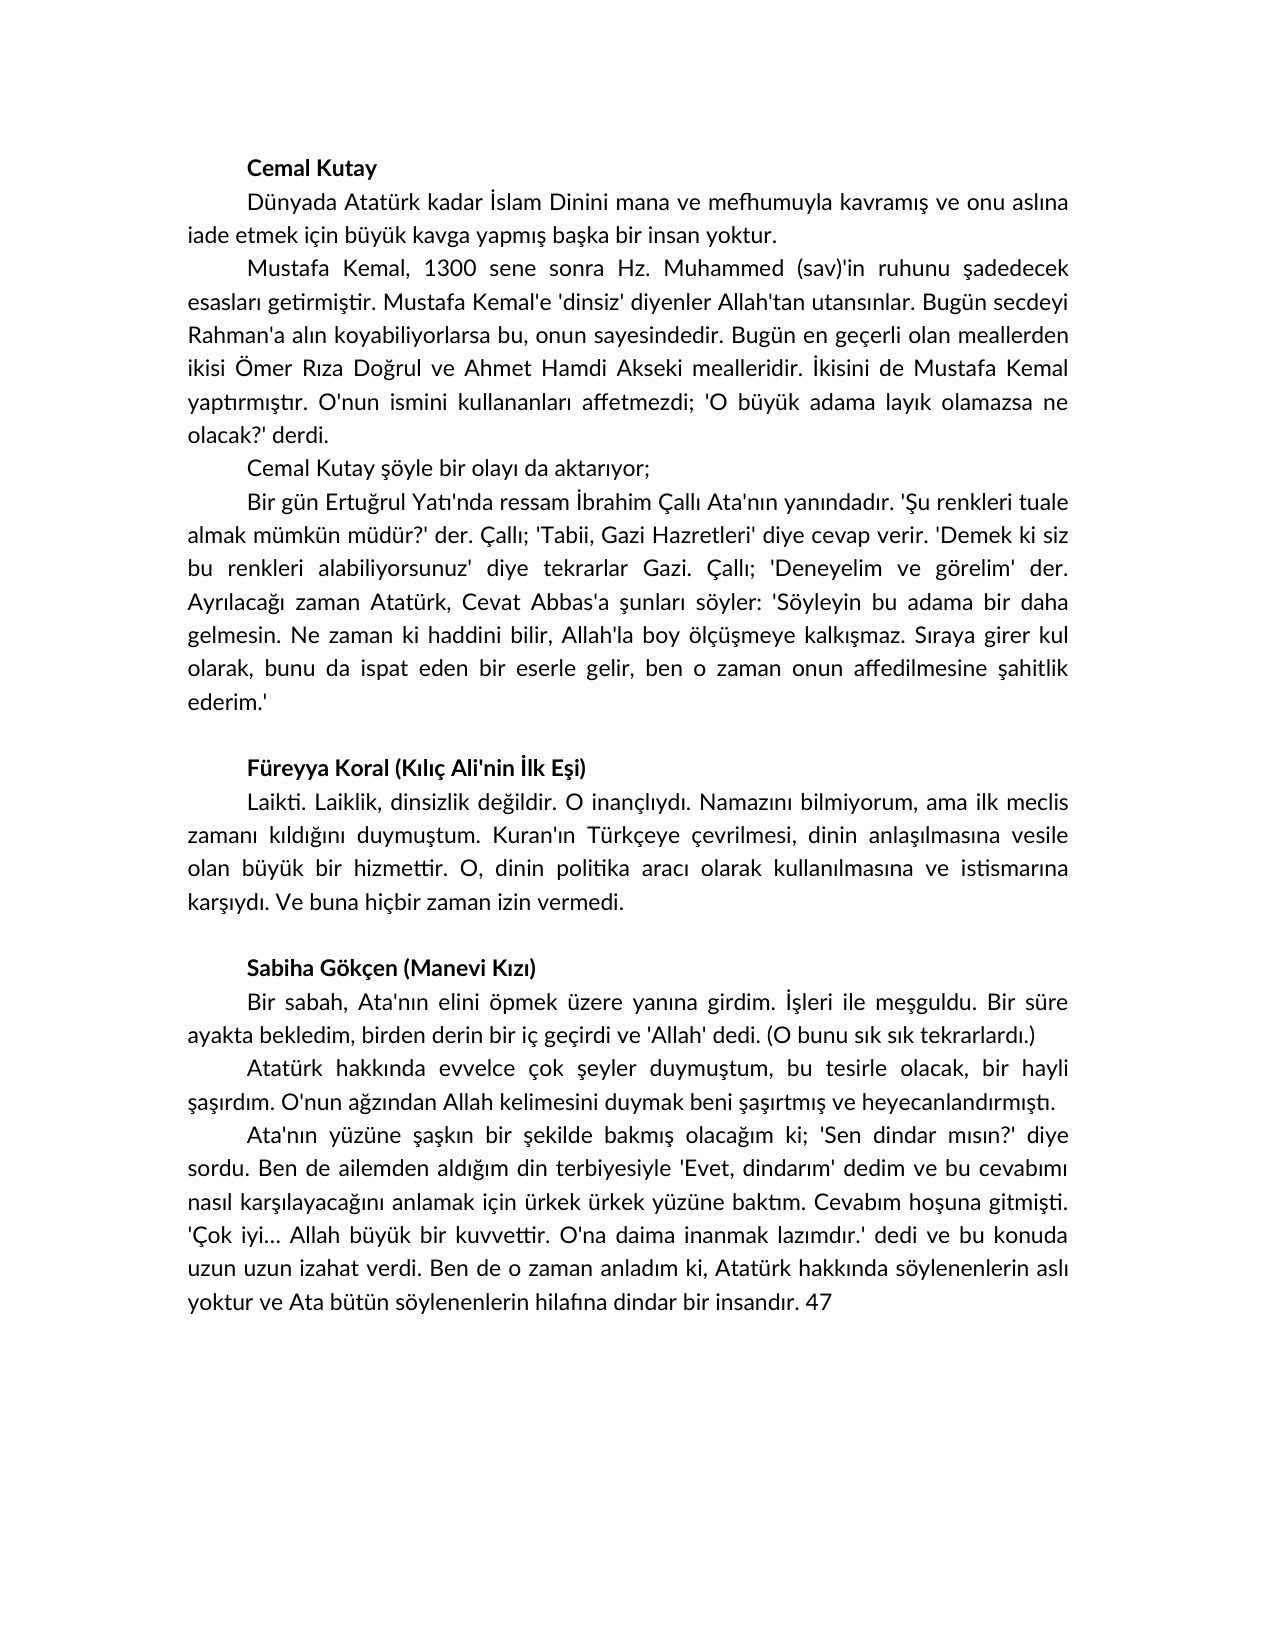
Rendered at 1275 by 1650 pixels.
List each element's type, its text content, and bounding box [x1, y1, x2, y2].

text Bir gün Ertuğrul Yatı'nda ressam İbrahim Çallı Ata'nın yanındadır. 'Şu renkleri tuale almak mümkün müdür?' der. Çallı; 'Tabii, Gazi Hazretleri' diye cevap verir. 'Demek ki siz bu renkleri alabiliyorsunuz' diye tekrarlar Gazi. Çallı; 'Deneyelim ve görelim' der. Ayrılacağı zaman Atatürk, Cevat Abbas'a şunları söyler: 'Söyleyin bu adama bir daha gelmesin. Ne zaman ki haddini bilir, Allah'la boy ölçüşmeye kalkışmaz. Sıraya girer kul olarak, bunu da ispat eden bir eserle gelir, ben o zaman onun affedilmesine şahitlik ederim.' [187, 483, 1070, 717]
text Cemal Kutay [187, 150, 1070, 183]
text Laikti. Laiklik, dinsizlik değildir. O inançlıydı. Namazını bilmiyorum, ama ilk meclis zamanı kıldığını duymuştum. Kuran'ın Türkçeye çevrilmesi, dinin anlaşılmasına vesile olan büyük bir hizmettir. O, dinin politika aracı olarak kullanılmasına ve istismarına karşıydı. Ve buna hiçbir zaman izin vermedi. [187, 783, 1070, 917]
text Füreyya Koral (Kılıç Ali'nin İlk Eşi) [187, 750, 1070, 783]
text Ata'nın yüzüne şaşkın bir şekilde bakmış olacağım ki; 'Sen dindar mısın?' diye sordu. Ben de ailemden aldığım din terbiyesiyle 'Evet, dindarım' dedim ve bu cevabımı nasıl karşılayacağını anlamak için ürkek ürkek yüzüne baktım. Cevabım hoşuna gitmişti. 'Çok iyi… Allah büyük bir kuvvettir. O'na daima inanmak lazımdır.' dedi ve bu konuda uzun uzun izahat verdi. Ben de o zaman anladım ki, Atatürk hakkında söylenenlerin aslı yoktur ve Ata bütün söylenenlerin hilafına dindar bir insandır. 47 [187, 1117, 1070, 1317]
text Bir sabah, Ata'nın elini öpmek üzere yanına girdim. İşleri ile meşguldu. Bir süre ayakta bekledim, birden derin bir iç geçirdi ve 'Allah' dedi. (O bunu sık sık tekrarlardı.) [187, 983, 1070, 1050]
text Mustafa Kemal, 1300 sene sonra Hz. Muhammed (sav)'in ruhunu şadedecek esasları getirmiştir. Mustafa Kemal'e 'dinsiz' diyenler Allah'tan utansınlar. Bugün secdeyi Rahman'a alın koyabiliyorlarsa bu, onun sayesindedir. Bugün en geçerli olan meallerden ikisi Ömer Rıza Doğrul ve Ahmet Hamdi Akseki mealleridir. İkisini de Mustafa Kemal yaptırmıştır. O'nun ismini kullananları affetmezdi; 'O büyük adama layık olamazsa ne olacak?' derdi. [187, 250, 1070, 450]
text Sabiha Gökçen (Manevi Kızı) [187, 950, 1070, 983]
text Atatürk hakkında evvelce çok şeyler duymuştum, bu tesirle olacak, bir hayli şaşırdım. O'nun ağzından Allah kelimesini duymak beni şaşırtmış ve heyecanlandırmıştı. [187, 1050, 1070, 1117]
text Cemal Kutay şöyle bir olayı da aktarıyor; [187, 450, 1070, 483]
text Dünyada Atatürk kadar İslam Dinini mana ve mefhumuyla kavramış ve onu aslına iade etmek için büyük kavga yapmış başka bir insan yoktur. [187, 183, 1070, 250]
